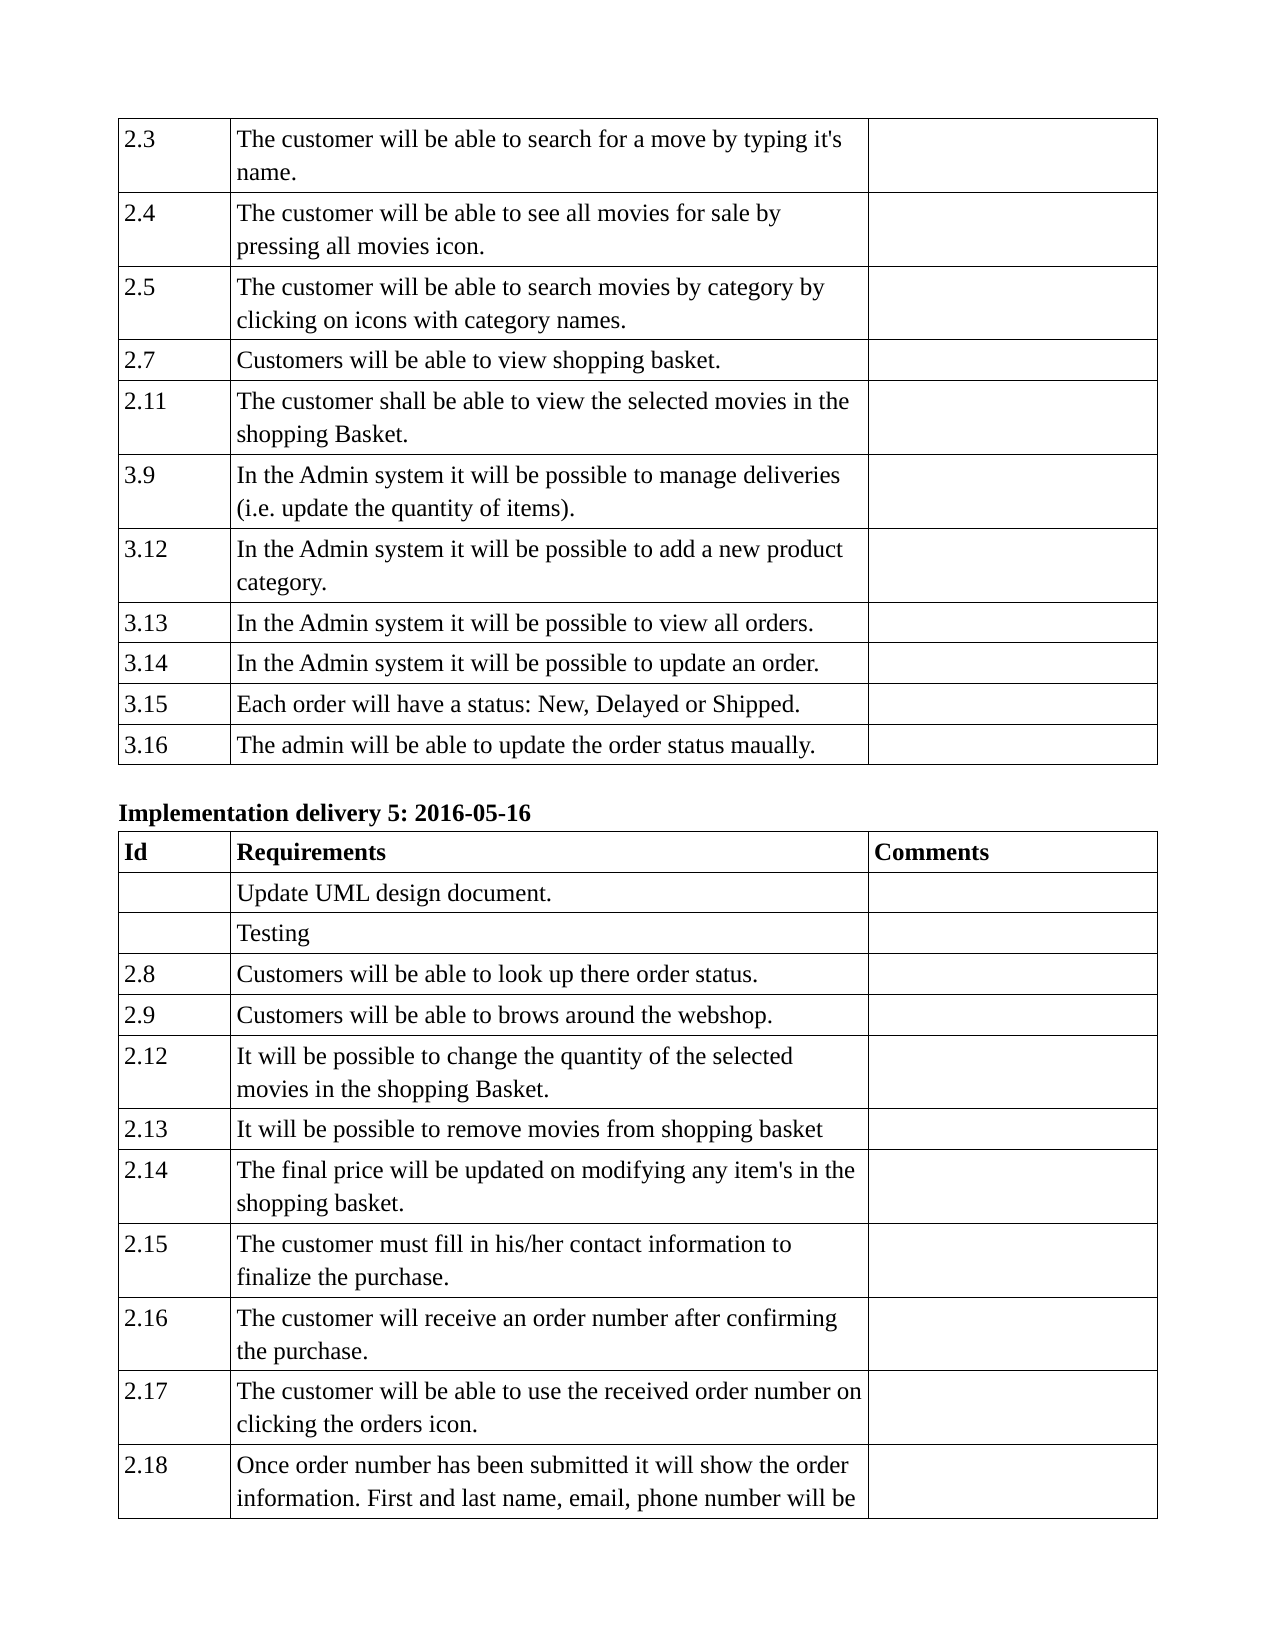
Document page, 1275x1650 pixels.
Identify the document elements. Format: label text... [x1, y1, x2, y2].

table_cell [869, 1224, 1157, 1296]
table_cell [869, 1150, 1157, 1223]
table_cell [869, 267, 1157, 339]
table_cell 2.3 [119, 119, 230, 192]
table_cell [119, 913, 230, 953]
table_cell 2.18 [119, 1445, 230, 1518]
table_cell In the Admin system it will be possible to update an order. [231, 643, 868, 683]
table_cell The final price will be updated on modifying any item's in the shopping basket. [231, 1150, 868, 1223]
table_cell [869, 381, 1157, 454]
table_cell 3.16 [119, 725, 230, 764]
table_header Id [119, 832, 230, 872]
table_cell [869, 684, 1157, 723]
table_cell [869, 529, 1157, 601]
table_cell 3.12 [119, 529, 230, 601]
table_cell 3.9 [119, 455, 230, 528]
table_cell The admin will be able to update the order status maually. [231, 725, 868, 764]
table_cell [869, 455, 1157, 528]
table_cell [869, 873, 1157, 912]
table_cell Customers will be able to view shopping basket. [231, 340, 868, 380]
table_cell Each order will have a status: New, Delayed or Shipped. [231, 684, 868, 723]
table_cell The customer will receive an order number after confirming the purchase. [231, 1298, 868, 1370]
table_cell 2.12 [119, 1036, 230, 1108]
table_cell 2.9 [119, 995, 230, 1034]
table_header Comments [869, 832, 1157, 872]
table_cell 3.13 [119, 603, 230, 642]
table_cell [869, 193, 1157, 266]
table_cell 2.13 [119, 1109, 230, 1149]
table_cell 2.16 [119, 1298, 230, 1370]
table_cell It will be possible to change the quantity of the selected movies in the shopping Basket. [231, 1036, 868, 1108]
table_cell [869, 1445, 1157, 1518]
table_cell 2.11 [119, 381, 230, 454]
table_cell [869, 1036, 1157, 1108]
table_cell [869, 1298, 1157, 1370]
table_cell In the Admin system it will be possible to view all orders. [231, 603, 868, 642]
table_cell [869, 643, 1157, 683]
table_cell 2.8 [119, 954, 230, 994]
table_cell 2.4 [119, 193, 230, 266]
table_cell Customers will be able to look up there order status. [231, 954, 868, 994]
table_cell 2.17 [119, 1371, 230, 1444]
table_cell 3.15 [119, 684, 230, 723]
table_cell [869, 1109, 1157, 1149]
table_cell [119, 873, 230, 912]
table_cell In the Admin system it will be possible to add a new product category. [231, 529, 868, 601]
table_cell [869, 913, 1157, 953]
table_cell In the Admin system it will be possible to manage deliveries (i.e. update the quantity of items). [231, 455, 868, 528]
table_cell 2.14 [119, 1150, 230, 1223]
table_cell Testing [231, 913, 868, 953]
text Implementation delivery 5: 2016-05-16 [118, 798, 1157, 827]
table_cell Update UML design document. [231, 873, 868, 912]
table_header Requirements [231, 832, 868, 872]
table_cell The customer will be able to see all movies for sale by pressing all movies icon. [231, 193, 868, 266]
table_cell Once order number has been submitted it will show the order information. First and last name, email, phone number will be [231, 1445, 868, 1518]
table_cell [869, 119, 1157, 192]
table_cell The customer will be able to search movies by category by clicking on icons with category names. [231, 267, 868, 339]
table_cell The customer must fill in his/her contact information to finalize the purchase. [231, 1224, 868, 1296]
table_cell The customer shall be able to view the selected movies in the shopping Basket. [231, 381, 868, 454]
table_cell [869, 725, 1157, 764]
table_cell [869, 1371, 1157, 1444]
table_cell [869, 603, 1157, 642]
table_cell [869, 995, 1157, 1034]
table_cell The customer will be able to search for a move by typing it's name. [231, 119, 868, 192]
table_cell [869, 954, 1157, 994]
table_cell 3.14 [119, 643, 230, 683]
table_cell 2.7 [119, 340, 230, 380]
table_cell Customers will be able to brows around the webshop. [231, 995, 868, 1034]
table_cell [869, 340, 1157, 380]
table_cell It will be possible to remove movies from shopping basket [231, 1109, 868, 1149]
table_cell 2.5 [119, 267, 230, 339]
table_cell 2.15 [119, 1224, 230, 1296]
table_cell The customer will be able to use the received order number on clicking the orders icon. [231, 1371, 868, 1444]
